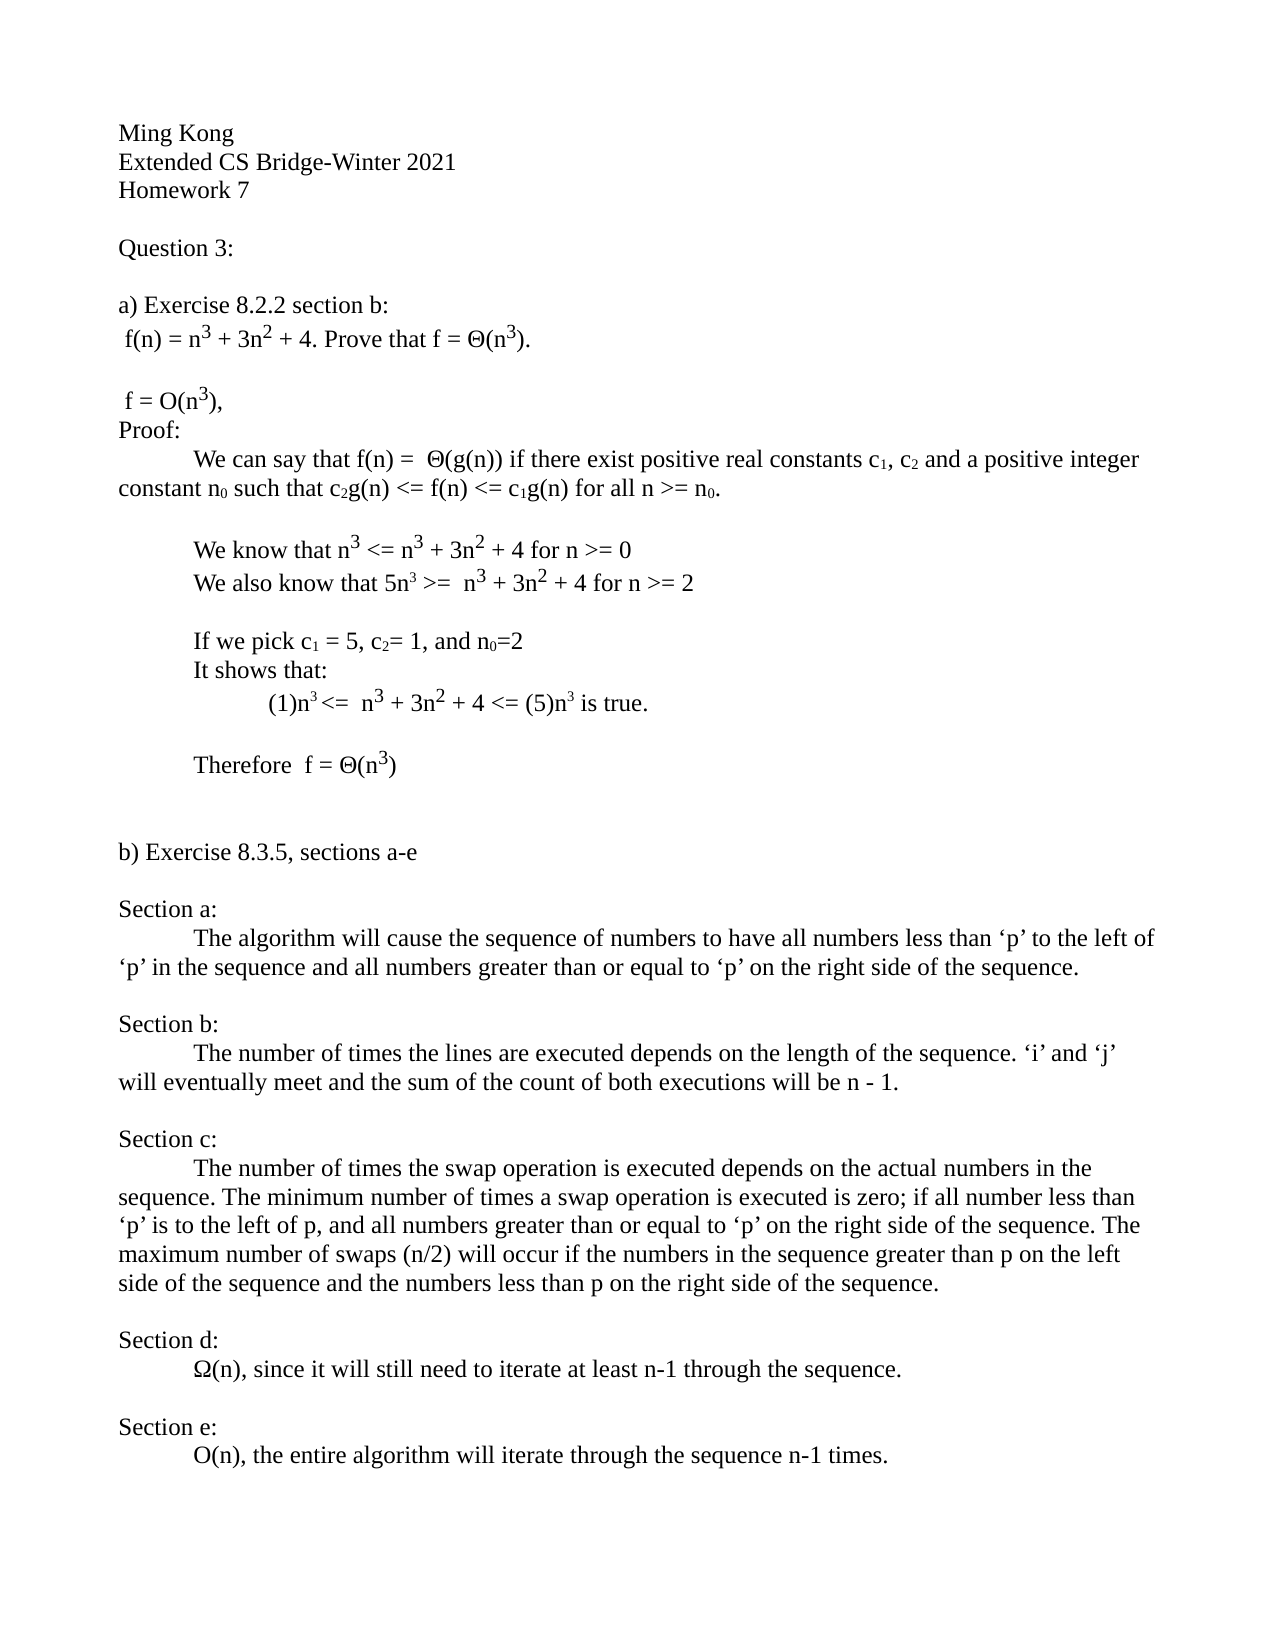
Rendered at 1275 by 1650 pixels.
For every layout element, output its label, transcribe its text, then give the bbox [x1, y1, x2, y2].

text It shows that: [118, 655, 1157, 683]
text We know that n3 <= n3 + 3n2 + 4 for n >= 0 [118, 530, 1157, 564]
text O(n), the entire algorithm will iterate through the sequence n-1 times. [118, 1441, 1157, 1469]
text The number of times the swap operation is executed depends on the actual numbers in the sequence. The minimum number of times a swap operation is executed is zero; if all number less than ‘p’ is to the left of p, and all numbers greater than or equal to ‘p’ on the right side of the sequence. The maximum number of swaps (n/2) will occur if the numbers in the sequence greater than p on the left side of the sequence and the numbers less than p on the right side of the sequence. [118, 1153, 1157, 1297]
text Section b: [118, 1009, 1157, 1038]
text Extended CS Bridge-Winter 2021 [118, 147, 1157, 176]
text Section e: [118, 1412, 1157, 1441]
text f(n) = n3 + 3n2 + 4. Prove that f = Θ(n3). [118, 319, 1157, 353]
text Homework 7 [118, 176, 1157, 204]
text (1)n3 <= n3 + 3n2 + 4 <= (5)n3 is true. [118, 683, 1157, 717]
text Section a: [118, 894, 1157, 923]
text Section d: [118, 1326, 1157, 1354]
text Therefore f = Θ(n3) [118, 746, 1157, 779]
text Section c: [118, 1124, 1157, 1153]
text Ω(n), since it will still need to iterate at least n-1 through the sequence. [118, 1354, 1157, 1383]
text The number of times the lines are executed depends on the length of the sequence. ‘i’ and ‘j’ will eventually meet and the sum of the count of both executions will be n - 1. [118, 1038, 1157, 1096]
text Ming Kong [118, 118, 1157, 147]
text Proof: [118, 415, 1157, 444]
text We can say that f(n) = Θ(g(n)) if there exist positive real constants c1, c2 and a positive integer constant n0 such that c2g(n) <= f(n) <= c1g(n) for all n >= n0. [118, 444, 1157, 501]
text If we pick c1 = 5, c2= 1, and n0=2 [118, 626, 1157, 655]
text b) Exercise 8.3.5, sections a-e [118, 837, 1157, 866]
text Question 3: [118, 233, 1157, 262]
text f = O(n3), [118, 382, 1157, 415]
text The algorithm will cause the sequence of numbers to have all numbers less than ‘p’ to the left of ‘p’ in the sequence and all numbers greater than or equal to ‘p’ on the right side of the sequence. [118, 923, 1157, 981]
text a) Exercise 8.2.2 section b: [118, 291, 1157, 319]
text We also know that 5n3 >= n3 + 3n2 + 4 for n >= 2 [118, 564, 1157, 597]
